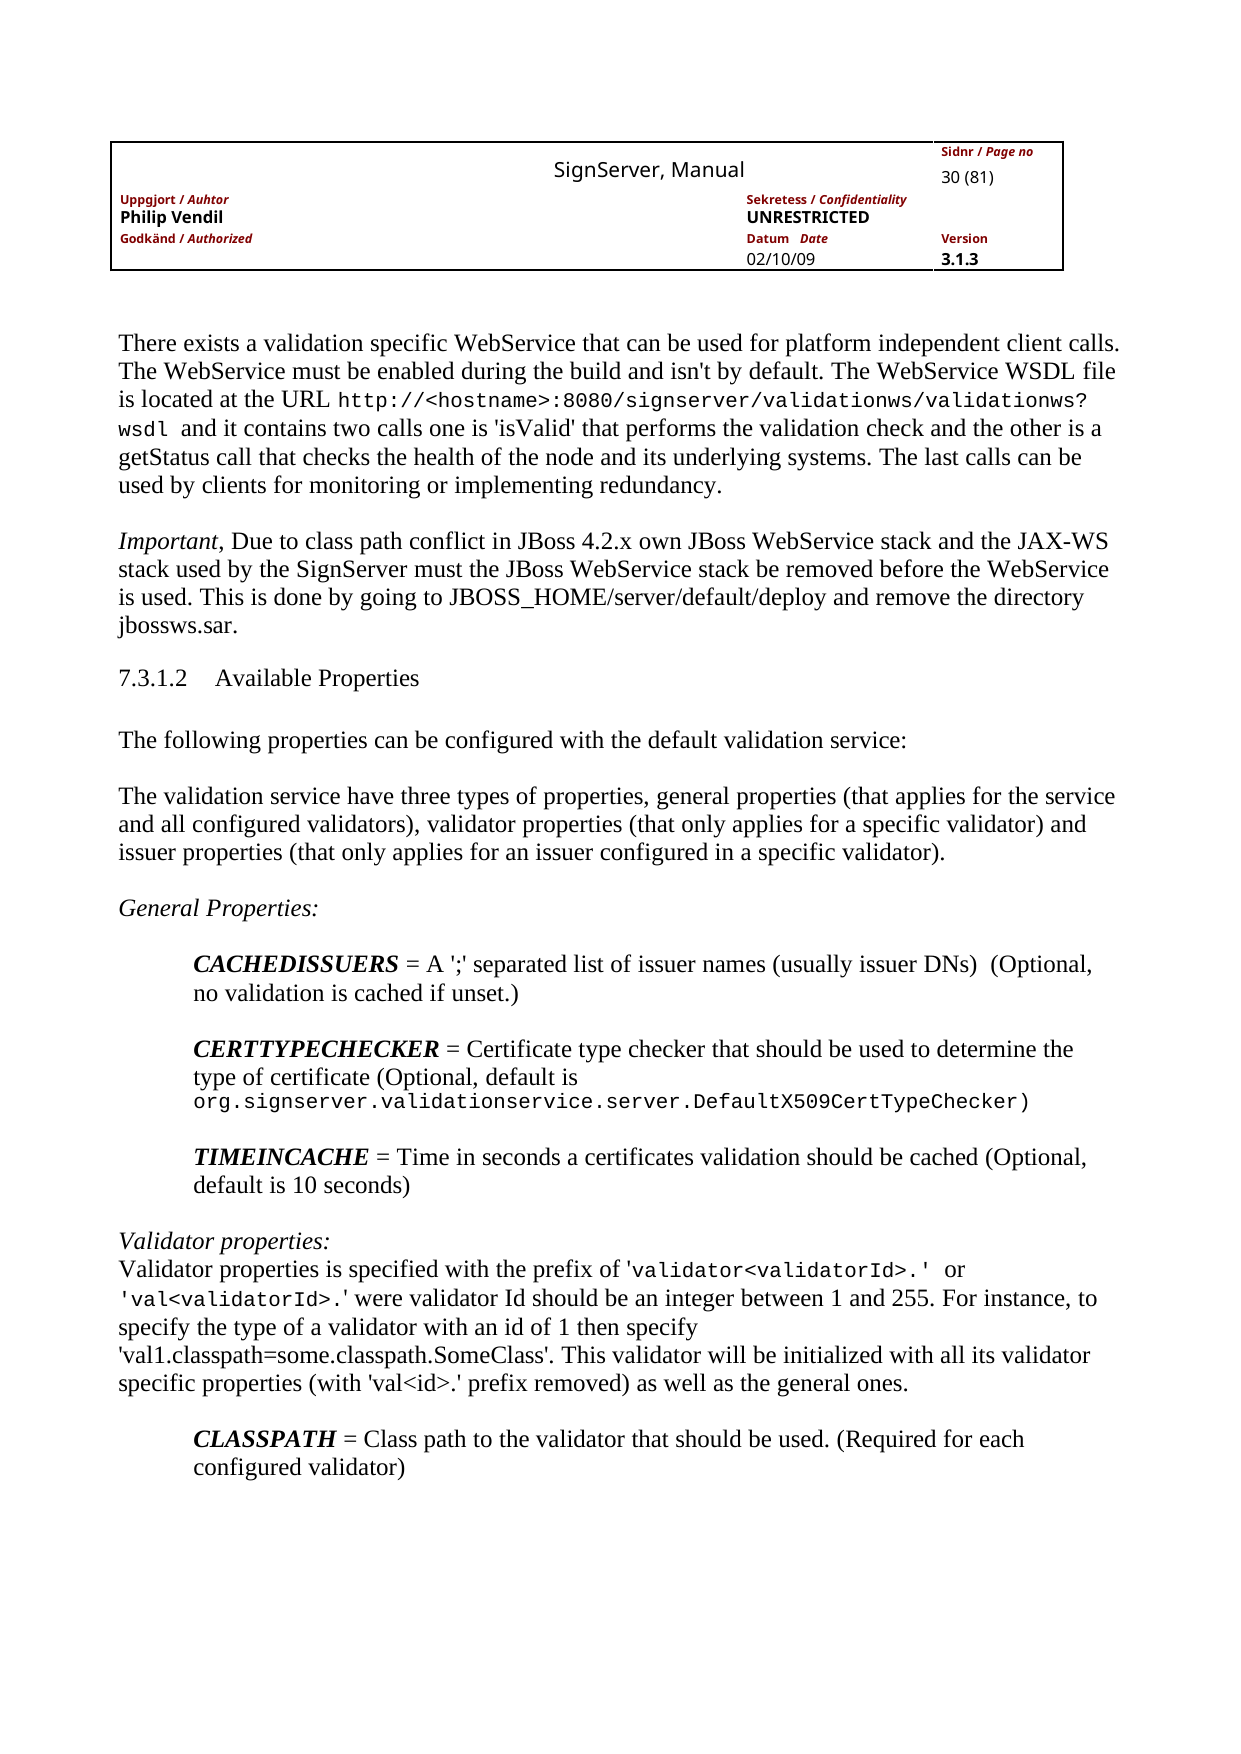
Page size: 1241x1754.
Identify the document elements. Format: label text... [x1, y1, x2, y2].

text CACHEDISSUERS = A ';' separated list of issuer names (usually issuer DNs) (Optional, no validation is cached if unset.) [193, 950, 1122, 1006]
text Important, Due to class path conflict in JBoss 4.2.x own JBoss WebService stack and the JAX-WS stack used by the SignServer must the JBoss WebService stack be removed before the WebService is used. This is done by going to JBOSS_HOME/server/default/deploy and remove the directory jbossws.sar. [118, 527, 1122, 639]
text CERTTYPECHECKER = Certificate type checker that should be used to determine the type of certificate (Optional, default is org.signserver.validationservice.server.DefaultX509CertTypeChecker) [193, 1034, 1122, 1114]
text The WebService must be enabled during the build and isn't by default. The WebService WSDL file is located at the URL http://<hostname>:8080/signserver/validationws/validationws?wsdl and it contains two calls one is 'isValid' that performs the validation check and the other is a getStatus call that checks the health of the node and its underlying systems. The last calls can be used by clients for monitoring or implementing redundancy. [118, 357, 1122, 499]
text Validator properties is specified with the prefix of 'validator<validatorId>.' or 'val<validatorId>.' were validator Id should be an integer between 1 and 255. For instance, to specify the type of a validator with an id of 1 then specify 'val1.classpath=some.classpath.SomeClass'. This validator will be initialized with all its validator specific properties (with 'val<id>.' prefix removed) as well as the general ones. [118, 1254, 1122, 1397]
text General Properties: [118, 894, 1122, 922]
text Validator properties: [118, 1227, 1122, 1254]
text The validation service have three types of properties, general properties (that applies for the service and all configured validators), validator properties (that only applies for a specific validator) and issuer properties (that only applies for an issuer configured in a specific validator). [118, 782, 1122, 866]
text CLASSPATH = Class path to the validator that should be used. (Required for each configured validator) [193, 1424, 1122, 1481]
text There exists a validation specific WebService that can be used for platform independent client calls. [118, 329, 1122, 357]
text TIMEINCACHE = Time in seconds a certificates validation should be cached (Optional, default is 10 seconds) [193, 1142, 1122, 1198]
text The following properties can be configured with the default validation service: [118, 726, 1122, 754]
subtitle Available Properties [118, 664, 1122, 692]
